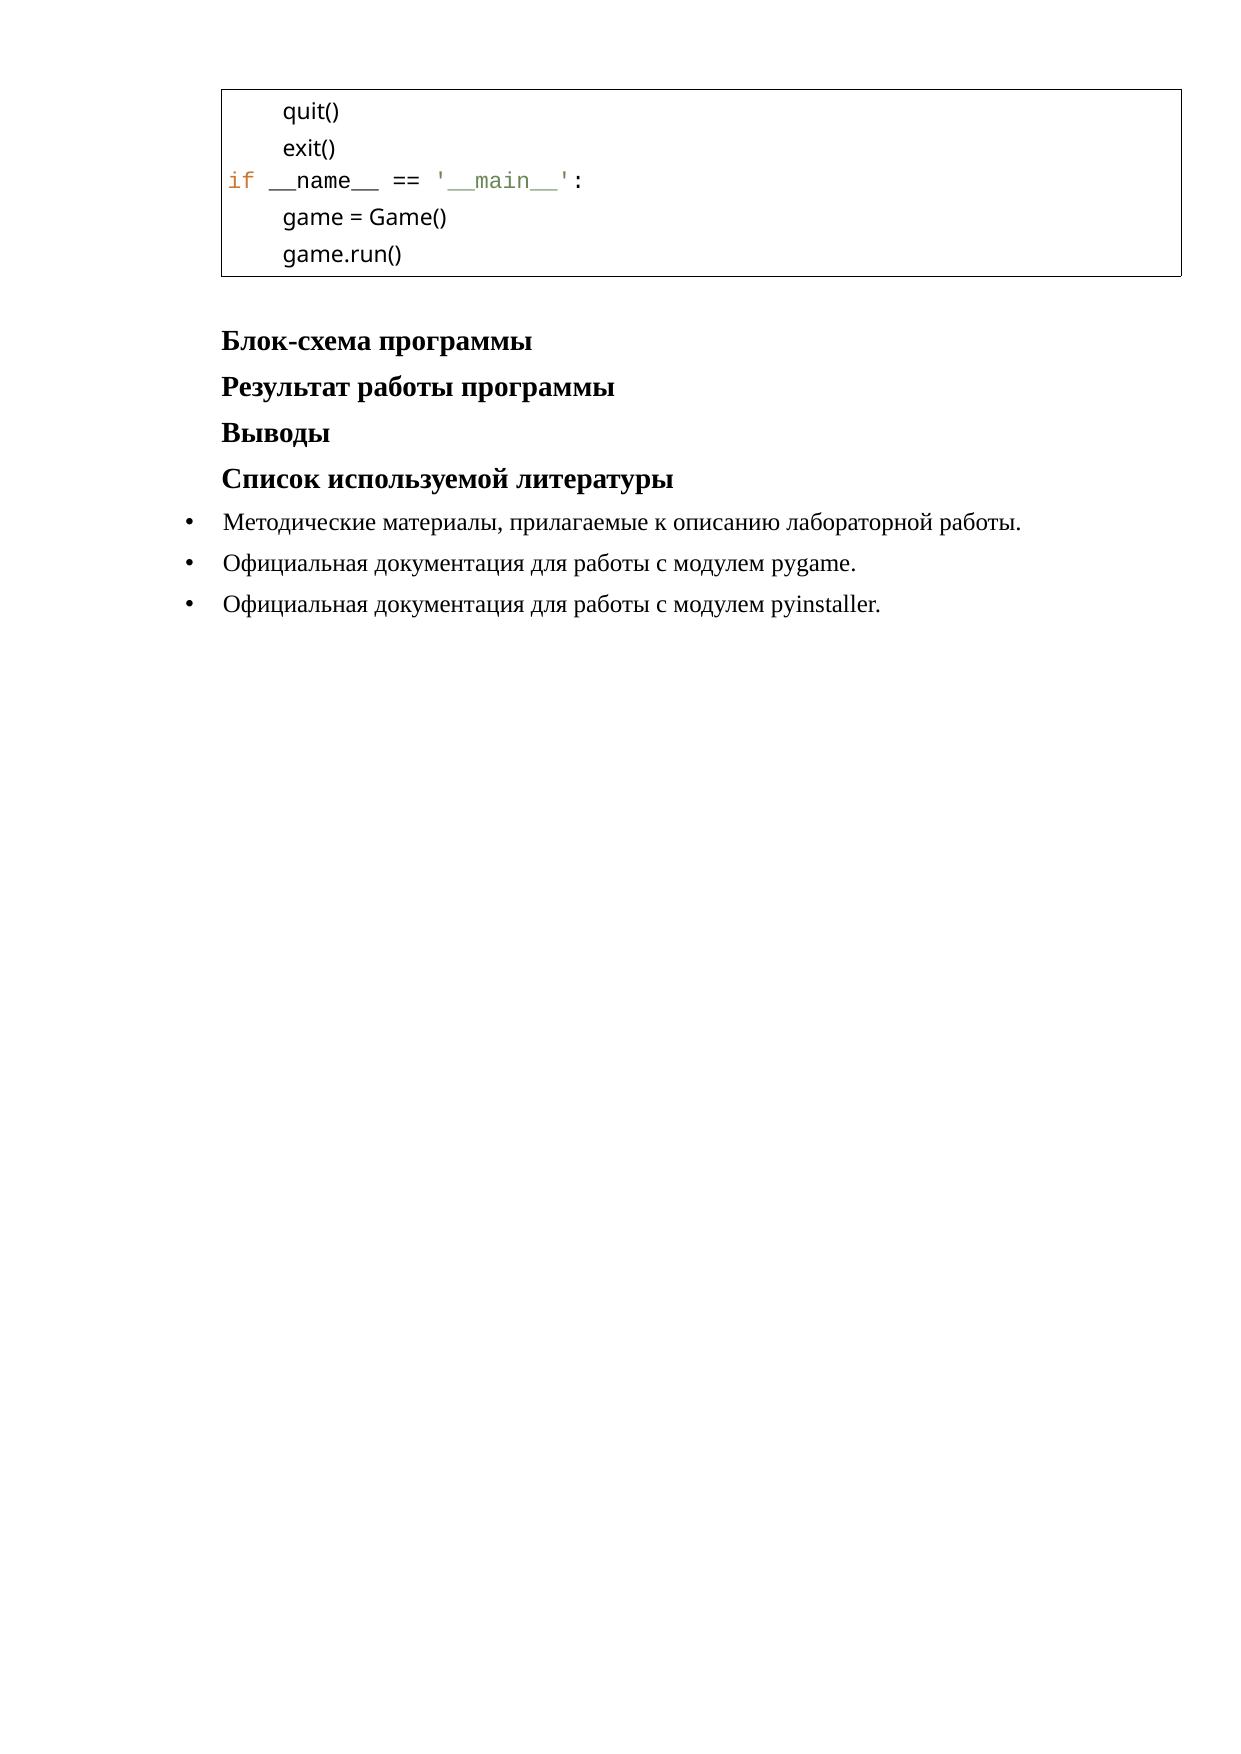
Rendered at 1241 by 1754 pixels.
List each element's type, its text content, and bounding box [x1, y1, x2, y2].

list Официальная документация для работы с модулем pygame. [185, 548, 1181, 577]
list Методические материалы, прилагаемые к описанию лабораторной работы. [185, 507, 1181, 536]
text if __name__ == '__main__': [222, 163, 1181, 195]
text quit() [222, 90, 1181, 126]
text exit() [222, 126, 1181, 163]
list Официальная документация для работы с модулем pyinstaller. [185, 589, 1181, 618]
text Выводы [221, 415, 1181, 448]
text game.run() [222, 232, 1181, 276]
text game = Game() [222, 195, 1181, 232]
text Список используемой литературы [221, 461, 1181, 494]
text Блок-схема программы [221, 323, 1181, 356]
text Результат работы программы [221, 369, 1181, 402]
